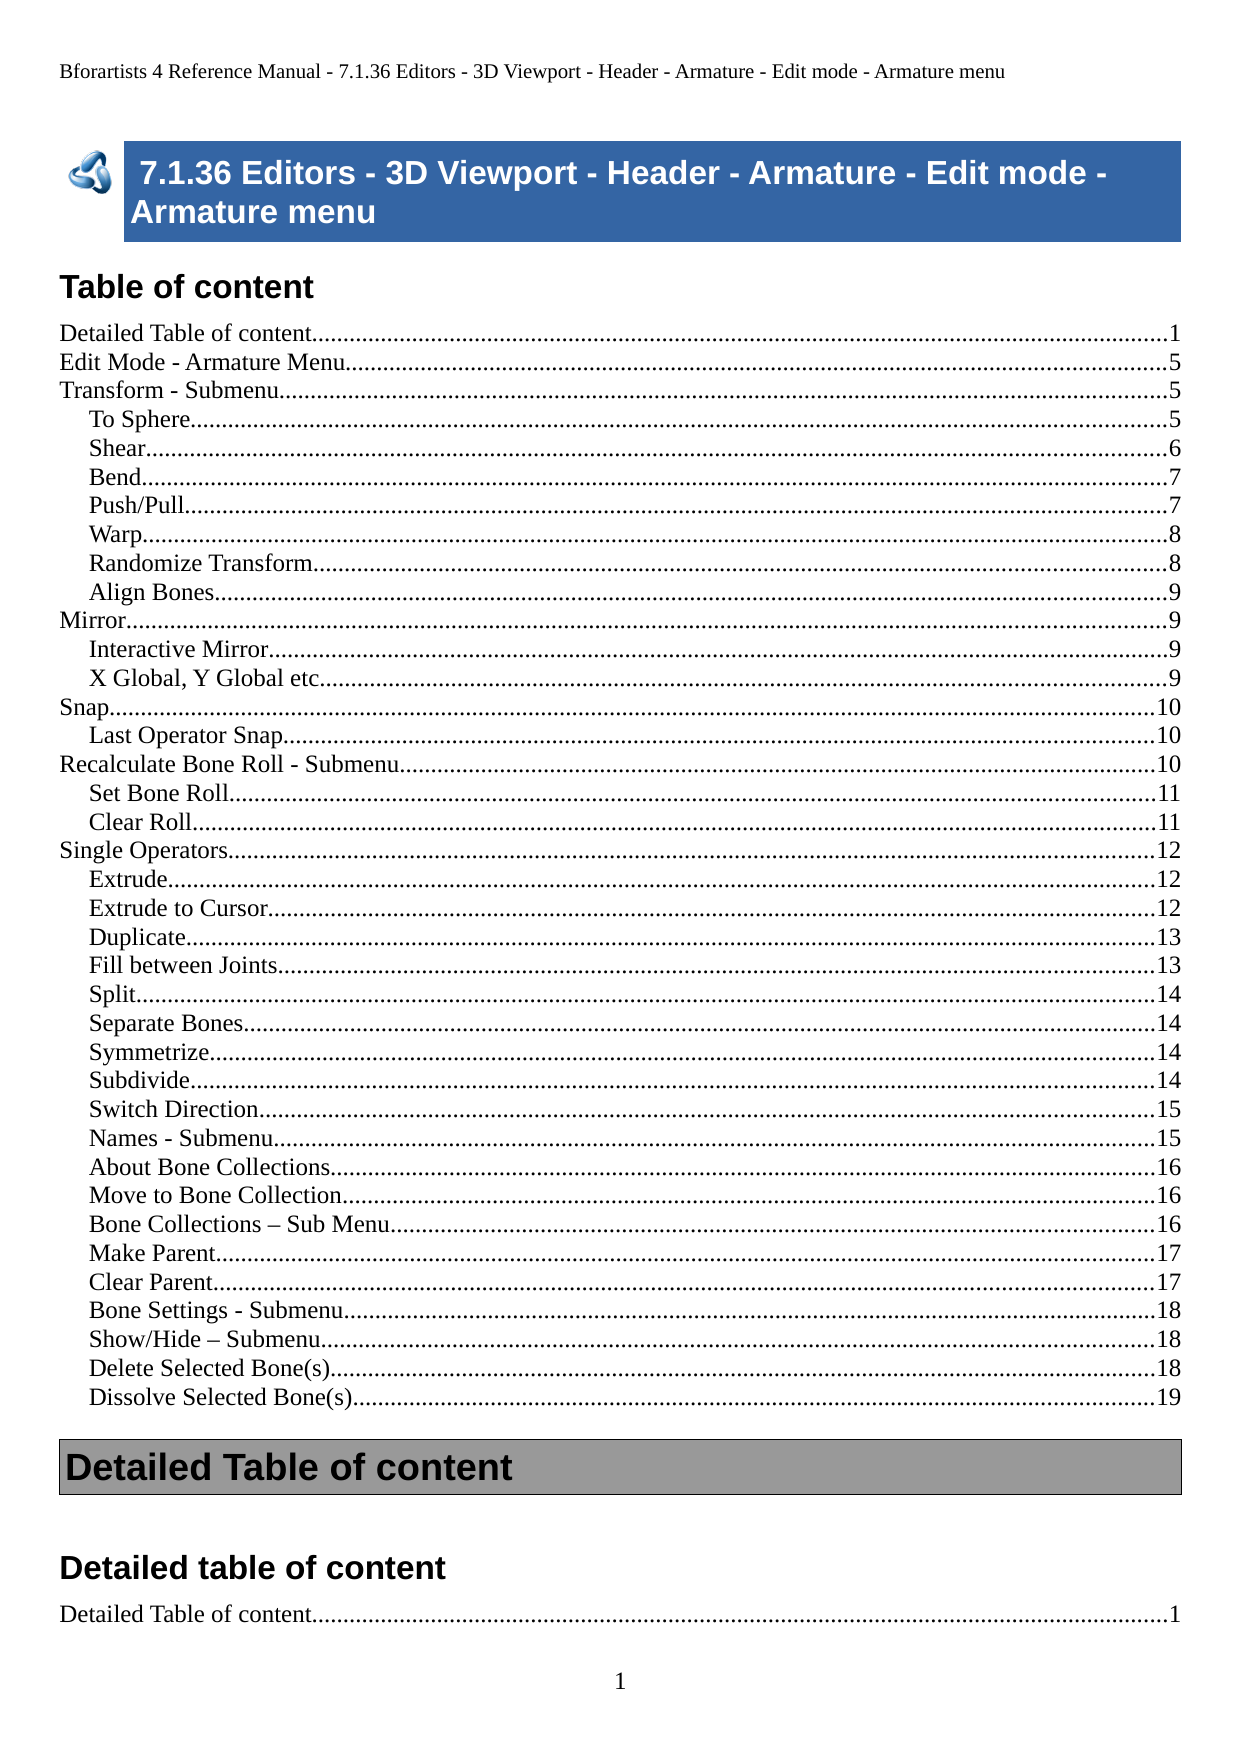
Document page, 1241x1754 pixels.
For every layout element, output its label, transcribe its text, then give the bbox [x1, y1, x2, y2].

text Randomize Transform 8 [88, 548, 1181, 577]
text Fill between Joints 13 [88, 950, 1181, 979]
text Bone Collections – Sub Menu 16 [88, 1209, 1181, 1238]
text Warp 8 [88, 519, 1181, 548]
text Edit Mode - Armature Menu 5 [59, 347, 1181, 375]
text Subdivide 14 [88, 1065, 1181, 1094]
text Clear Parent 17 [88, 1267, 1181, 1295]
subtitle Table of content [59, 267, 1181, 305]
text Push/Pull 7 [88, 490, 1181, 519]
text Detailed Table of content 1 [59, 1599, 1181, 1628]
table_header 7.1.36 Editors - 3D Viewport - Header - Armature - Edit mode - Armature menu [124, 141, 1181, 242]
text Make Parent 17 [88, 1238, 1181, 1267]
text Switch Direction 15 [88, 1094, 1181, 1123]
text Dissolve Selected Bone(s) 19 [88, 1382, 1181, 1410]
text Show/Hide – Submenu 18 [88, 1324, 1181, 1353]
text To Sphere 5 [88, 404, 1181, 433]
text Recalculate Bone Roll - Submenu 10 [59, 749, 1181, 778]
text Single Operators 12 [59, 835, 1181, 864]
text Move to Bone Collection 16 [88, 1180, 1181, 1209]
text Extrude 12 [88, 864, 1181, 893]
text Detailed Table of content 1 [59, 318, 1181, 347]
text Bone Settings - Submenu 18 [88, 1295, 1181, 1324]
text Snap 10 [59, 692, 1181, 720]
text Interactive Mirror 9 [88, 634, 1181, 663]
text Clear Roll 11 [88, 807, 1181, 835]
subtitle Detailed table of content [59, 1548, 1181, 1587]
text Transform - Submenu 5 [59, 375, 1181, 404]
text Separate Bones 14 [88, 1008, 1181, 1037]
text Bend 7 [88, 462, 1181, 490]
table_header Detailed Table of content [60, 1440, 1181, 1494]
text Shear 6 [88, 433, 1181, 462]
text Delete Selected Bone(s) 18 [88, 1353, 1181, 1382]
text Last Operator Snap 10 [88, 720, 1181, 749]
text Align Bones 9 [88, 577, 1181, 605]
text Symmetrize 14 [88, 1037, 1181, 1065]
text X Global, Y Global etc. 9 [88, 663, 1181, 692]
picture [65, 147, 114, 197]
text Extrude to Cursor 12 [88, 893, 1181, 922]
text Split 14 [88, 979, 1181, 1008]
text About Bone Collections 16 [88, 1152, 1181, 1180]
text Set Bone Roll 11 [88, 778, 1181, 807]
table_header [59, 141, 124, 242]
text Names - Submenu 15 [88, 1123, 1181, 1152]
text Duplicate 13 [88, 922, 1181, 950]
text Mirror 9 [59, 605, 1181, 634]
